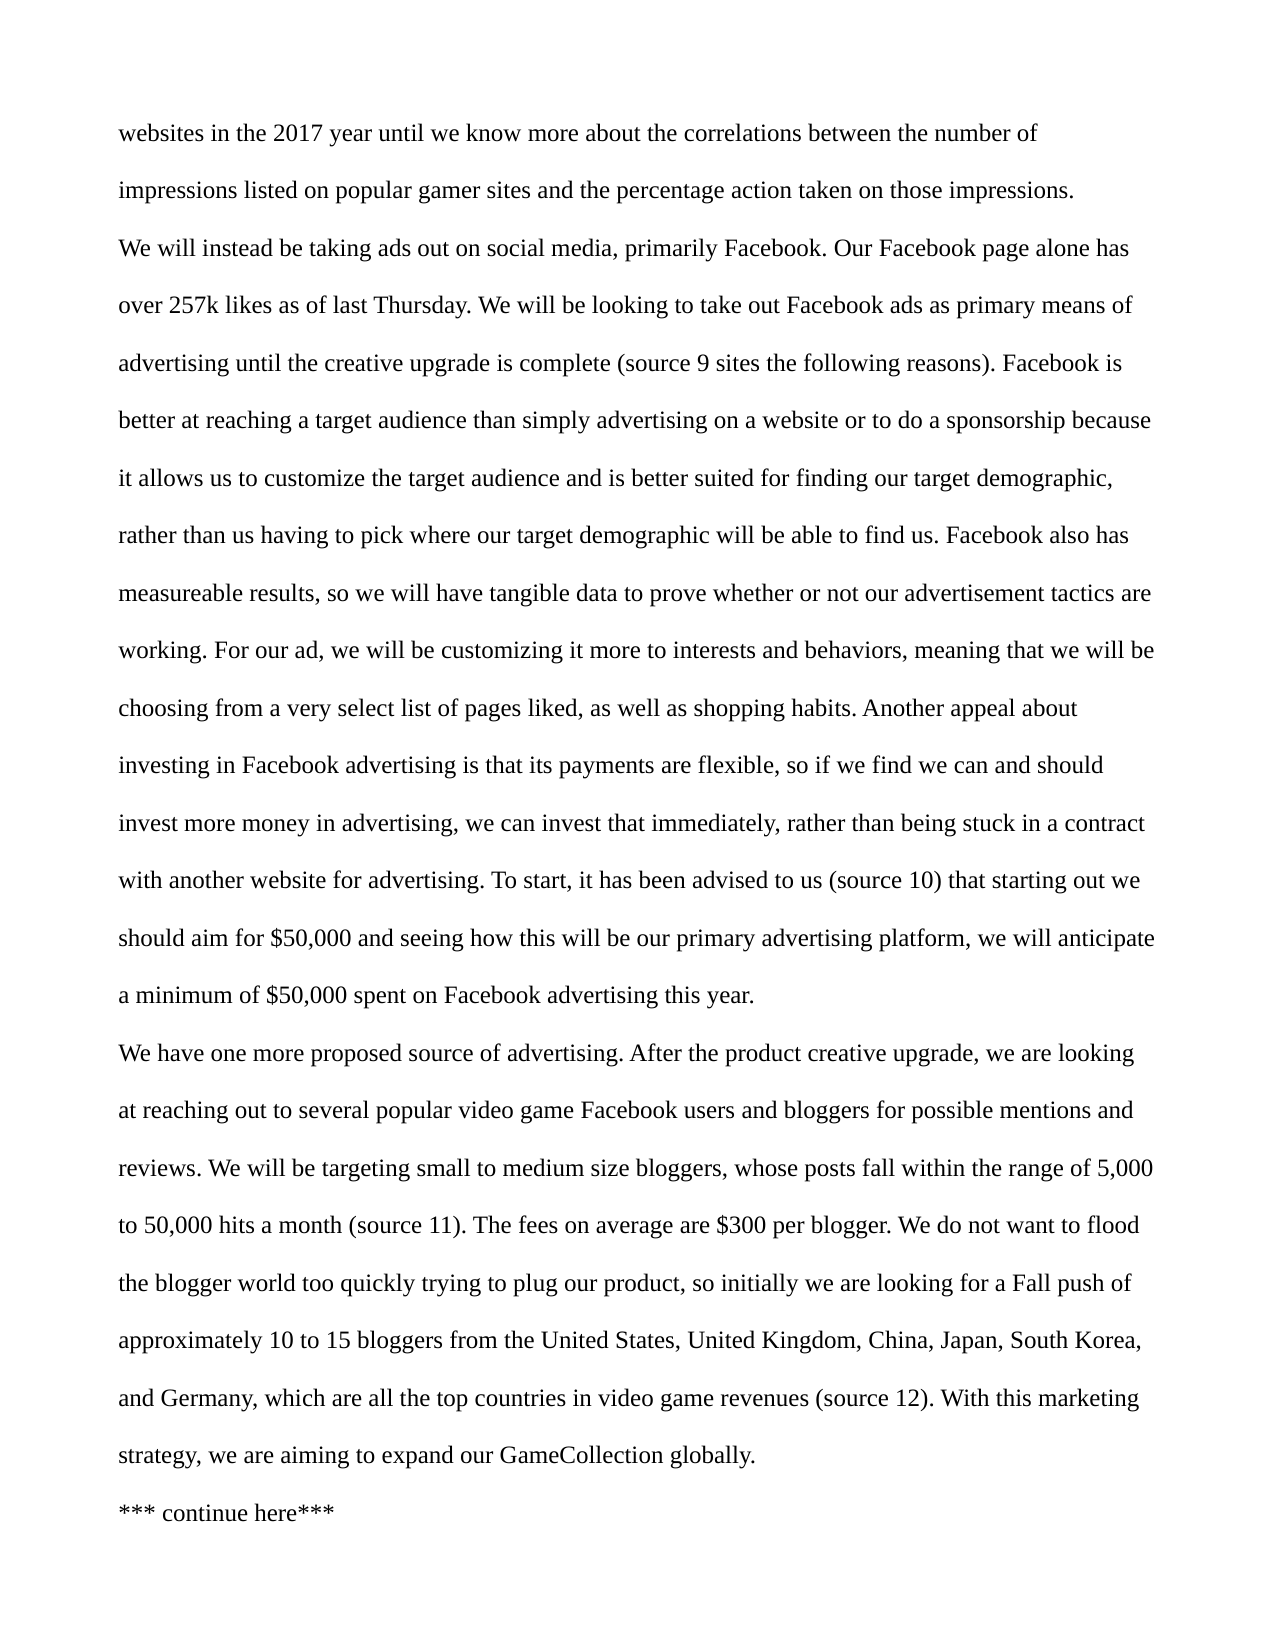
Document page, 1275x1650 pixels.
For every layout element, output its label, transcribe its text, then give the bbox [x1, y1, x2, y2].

text We have one more proposed source of advertising. After the product creative upgrade, we are looking at reaching out to several popular video game Facebook users and bloggers for possible mentions and reviews. We will be targeting small to medium size bloggers, whose posts fall within the range of 5,000 to 50,000 hits a month (source 11). The fees on average are $300 per blogger. We do not want to flood the blogger world too quickly trying to plug our product, so initially we are looking for a Fall push of approximately 10 to 15 bloggers from the United States, United Kingdom, China, Japan, South Korea, and Germany, which are all the top countries in video game revenues (source 12). With this marketing strategy, we are aiming to expand our GameCollection globally. [118, 1038, 1157, 1469]
text We will instead be taking ads out on social media, primarily Facebook. Our Facebook page alone has over 257k likes as of last Thursday. We will be looking to take out Facebook ads as primary means of advertising until the creative upgrade is complete (source 9 sites the following reasons). Facebook is better at reaching a target audience than simply advertising on a website or to do a sponsorship because it allows us to customize the target audience and is better suited for finding our target demographic, rather than us having to pick where our target demographic will be able to find us. Facebook also has measureable results, so we will have tangible data to prove whether or not our advertisement tactics are working. For our ad, we will be customizing it more to interests and behaviors, meaning that we will be choosing from a very select list of pages liked, as well as shopping habits. Another appeal about investing in Facebook advertising is that its payments are flexible, so if we find we can and should invest more money in advertising, we can invest that immediately, rather than being stuck in a contract with another website for advertising. To start, it has been advised to us (source 10) that starting out we should aim for $50,000 and seeing how this will be our primary advertising platform, we will anticipate a minimum of $50,000 spent on Facebook advertising this year. [118, 233, 1157, 1009]
text websites in the 2017 year until we know more about the correlations between the number of impressions listed on popular gamer sites and the percentage action taken on those impressions. [118, 118, 1157, 204]
text *** continue here*** [118, 1498, 1157, 1527]
